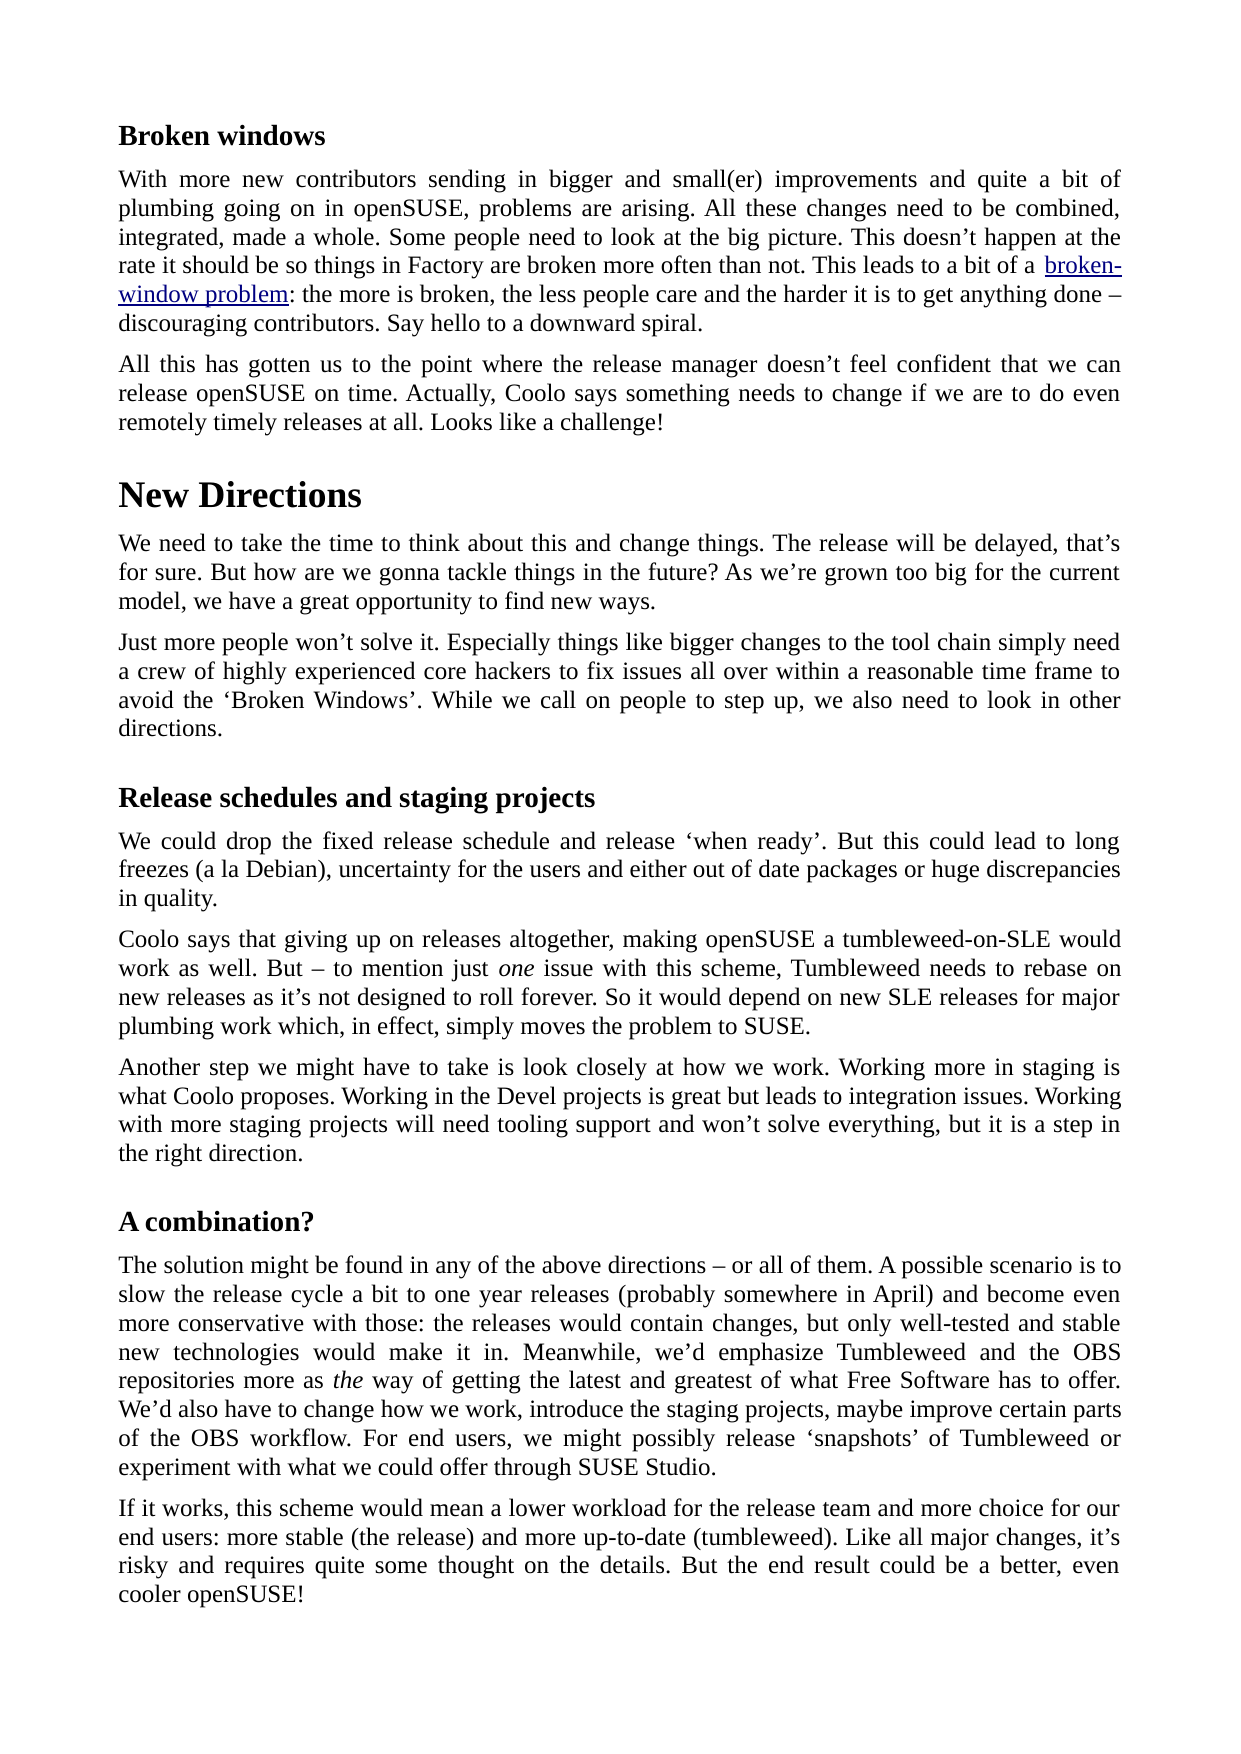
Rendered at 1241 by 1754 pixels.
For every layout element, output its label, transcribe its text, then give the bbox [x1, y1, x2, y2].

subtitle New Directions [118, 473, 1122, 516]
text Coolo says that giving up on releases altogether, making openSUSE a tumbleweed-on-SLE would work as well. But – to mention just one issue with this scheme, Tumbleweed needs to rebase on new releases as it’s not designed to roll forever. So it would depend on new SLE releases for major plumbing work which, in effect, simply moves the problem to SUSE. [118, 924, 1122, 1039]
text If it works, this scheme would mean a lower workload for the release team and more choice for our end users: more stable (the release) and more up-to-date (tumbleweed). Like all major changes, it’s risky and requires quite some thought on the details. But the end result could be a better, even cooler openSUSE! [118, 1493, 1122, 1608]
text All this has gotten us to the point where the release manager doesn’t feel confident that we can release openSUSE on time. Actually, Coolo says something needs to change if we are to do even remotely timely releases at all. Looks like a challenge! [118, 349, 1122, 435]
subtitle Broken windows [118, 118, 1122, 152]
text The solution might be found in any of the above directions – or all of them. A possible scenario is to slow the release cycle a bit to one year releases (probably somewhere in April) and become even more conservative with those: the releases would contain changes, but only well-tested and stable new technologies would make it in. Meanwhile, we’d emphasize Tumbleweed and the OBS repositories more as the way of getting the latest and greatest of what Free Software has to offer. We’d also have to change how we work, introduce the staging projects, maybe improve certain parts of the OBS workflow. For end users, we might possibly release ‘snapshots’ of Tumbleweed or experiment with what we could offer through SUSE Studio. [118, 1251, 1122, 1481]
text We need to take the time to think about this and change things. The release will be delayed, that’s for sure. But how are we gonna tackle things in the future? As we’re grown too big for the current model, we have a great opportunity to find new ways. [118, 528, 1122, 615]
subtitle Release schedules and staging projects [118, 780, 1122, 813]
text Just more people won’t solve it. Especially things like bigger changes to the tool chain simply need a crew of highly experienced core hackers to fix issues all over within a reasonable time frame to avoid the ‘Broken Windows’. While we call on people to step up, we also need to look in other directions. [118, 627, 1122, 742]
text With more new contributors sending in bigger and small(er) improvements and quite a bit of plumbing going on in openSUSE, problems are arising. All these changes need to be combined, integrated, made a whole. Some people need to look at the big picture. This doesn’t happen at the rate it should be so things in Factory are broken more often than not. This leads to a bit of a broken-window problem: the more is broken, the less people care and the harder it is to get anything done – discouraging contributors. Say hello to a downward spiral. [118, 164, 1122, 337]
text Another step we might have to take is look closely at how we work. Working more in staging is what Coolo proposes. Working in the Devel projects is great but leads to integration issues. Working with more staging projects will need tooling support and won’t solve everything, but it is a step in the right direction. [118, 1052, 1122, 1167]
subtitle A combination? [118, 1204, 1122, 1238]
text We could drop the fixed release schedule and release ‘when ready’. But this could lead to long freezes (a la Debian), uncertainty for the users and either out of date packages or huge discrepancies in quality. [118, 826, 1122, 912]
